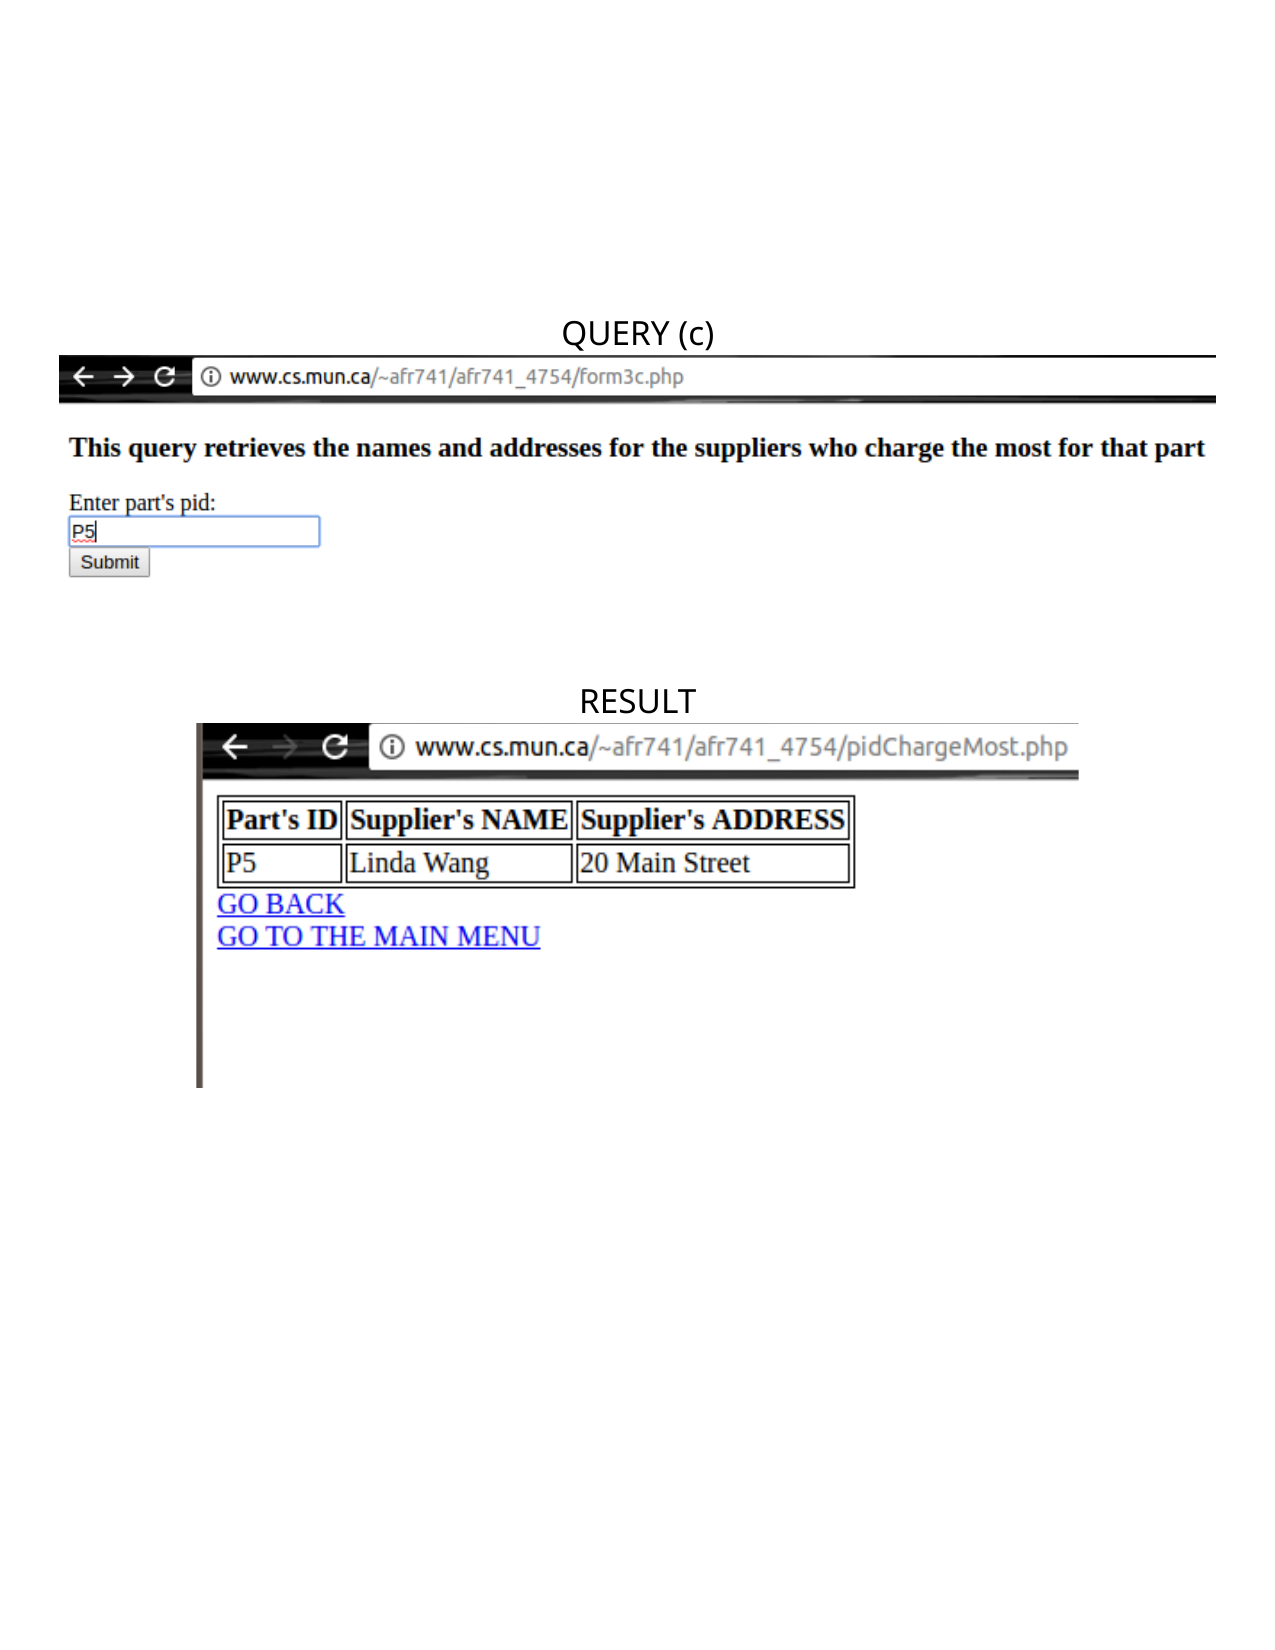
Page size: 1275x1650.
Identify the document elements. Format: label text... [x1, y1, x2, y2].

text RESULT [118, 678, 1157, 723]
picture [59, 355, 1216, 640]
picture [196, 723, 1079, 1088]
text QUERY (c) [118, 310, 1157, 355]
